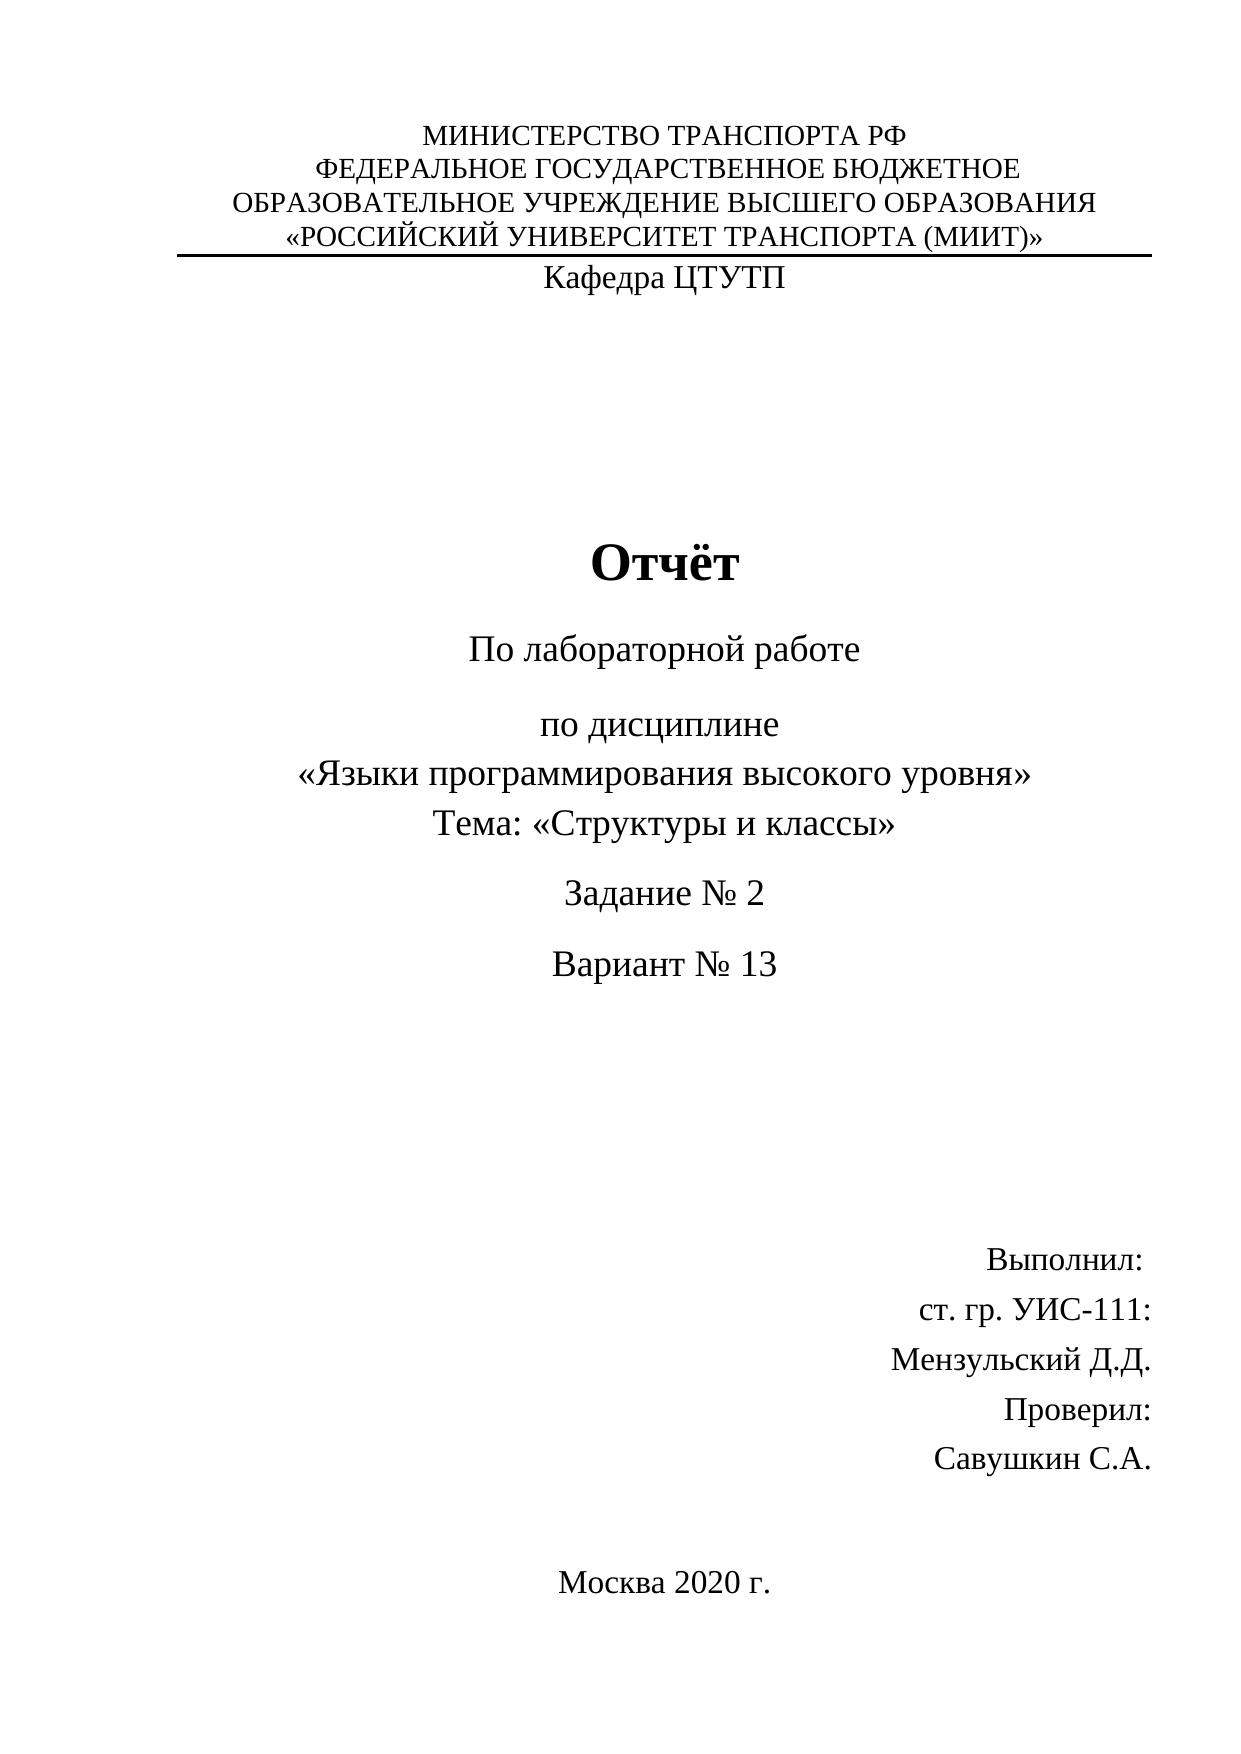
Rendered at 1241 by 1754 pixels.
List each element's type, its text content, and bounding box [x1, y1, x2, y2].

text по дисциплине «Языки программирования высокого уровня» [177, 701, 1152, 794]
text Отчёт [177, 530, 1152, 592]
text Выполнил: ст. гр. УИС-111: [591, 1239, 1152, 1327]
text Задание № 2 [177, 871, 1152, 914]
text Вариант № 13 [177, 941, 1152, 984]
text Проверил: [591, 1389, 1152, 1427]
text Кафедра ЦТУТП [177, 257, 1152, 296]
text Москва 2020 г. [177, 1563, 1152, 1601]
text Тема: «Структуры и классы» [177, 800, 1152, 843]
text МИНИСТЕРСТВО ТРАНСПОРТА РФ [177, 118, 1152, 152]
text Савушкин С.А. [177, 1438, 1152, 1477]
text Мензульский Д.Д. [591, 1339, 1152, 1377]
text ФЕДЕРАЛЬНОЕ ГОСУДАРСТВЕННОЕ БЮДЖЕТНОЕ ОБРАЗОВАТЕЛЬНОЕ УЧРЕЖДЕНИЕ ВЫСШЕГО ОБРАЗОВАНИЯ «РОССИЙСКИЙ УНИВЕРСИТЕТ ТРАНСПОРТА (МИИТ)» [177, 152, 1152, 254]
text По лабораторной работе [177, 627, 1152, 670]
